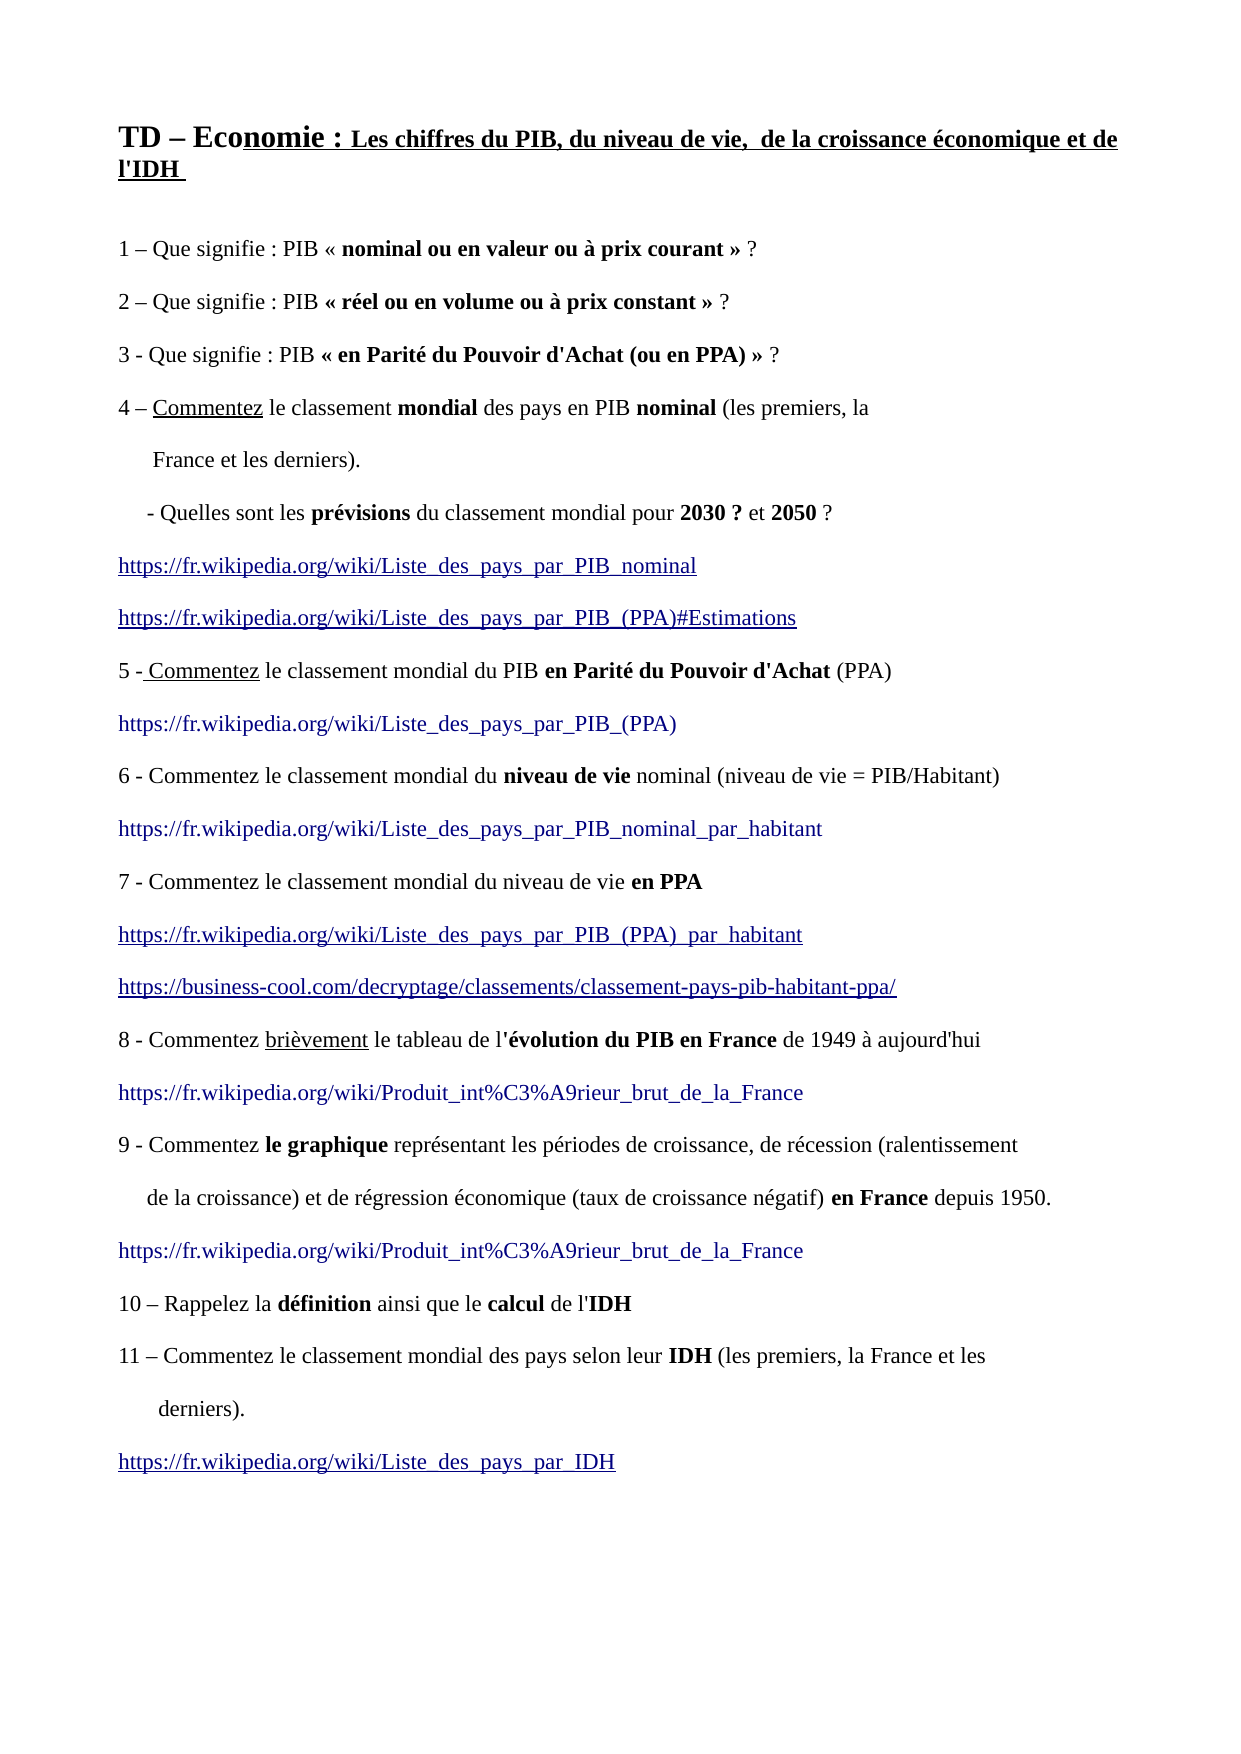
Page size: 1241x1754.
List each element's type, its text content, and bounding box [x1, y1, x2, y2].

text https://fr.wikipedia.org/wiki/Liste_des_pays_par_PIB_(PPA)_par_habitant [118, 921, 1122, 947]
text de la croissance) et de régression économique (taux de croissance négatif) en France depuis 1950. [118, 1184, 1122, 1211]
text https://fr.wikipedia.org/wiki/Produit_int%C3%A9rieur_brut_de_la_France [118, 1079, 1122, 1105]
text 10 – Rappelez la définition ainsi que le calcul de l'IDH [118, 1290, 1122, 1316]
text 5 - Commentez le classement mondial du PIB en Parité du Pouvoir d'Achat (PPA) [118, 657, 1122, 683]
text France et les derniers). [118, 446, 1122, 473]
text https://fr.wikipedia.org/wiki/Produit_int%C3%A9rieur_brut_de_la_France [118, 1237, 1122, 1263]
text https://fr.wikipedia.org/wiki/Liste_des_pays_par_PIB_nominal [118, 552, 1122, 578]
text 2 – Que signifie : PIB « réel ou en volume ou à prix constant » ? [118, 288, 1122, 314]
text 6 - Commentez le classement mondial du niveau de vie nominal (niveau de vie = PIB/Habitant) [118, 763, 1122, 789]
text 7 - Commentez le classement mondial du niveau de vie en PPA [118, 868, 1122, 894]
text https://fr.wikipedia.org/wiki/Liste_des_pays_par_IDH [118, 1448, 1122, 1474]
text https://fr.wikipedia.org/wiki/Liste_des_pays_par_PIB_nominal_par_habitant [118, 815, 1122, 842]
text derniers). [118, 1395, 1122, 1421]
text 3 - Que signifie : PIB « en Parité du Pouvoir d'Achat (ou en PPA) » ? [118, 341, 1122, 367]
text 1 – Que signifie : PIB « nominal ou en valeur ou à prix courant » ? [118, 236, 1122, 262]
text https://business-cool.com/decryptage/classements/classement-pays-pib-habitant-ppa/ [118, 973, 1122, 1000]
text https://fr.wikipedia.org/wiki/Liste_des_pays_par_PIB_(PPA)#Estimations [118, 604, 1122, 631]
text 8 - Commentez brièvement le tableau de l'évolution du PIB en France de 1949 à aujourd'hui [118, 1026, 1122, 1052]
text - Quelles sont les prévisions du classement mondial pour 2030 ? et 2050 ? [118, 499, 1122, 525]
text 4 – Commentez le classement mondial des pays en PIB nominal (les premiers, la [118, 394, 1122, 420]
text https://fr.wikipedia.org/wiki/Liste_des_pays_par_PIB_(PPA) [118, 710, 1122, 736]
text 9 - Commentez le graphique représentant les périodes de croissance, de récession (ralentissement [118, 1132, 1122, 1158]
text 11 – Commentez le classement mondial des pays selon leur IDH (les premiers, la France et les [118, 1342, 1122, 1369]
text TD – Economie : Les chiffres du PIB, du niveau de vie, de la croissance économique et de l'IDH [118, 118, 1122, 183]
